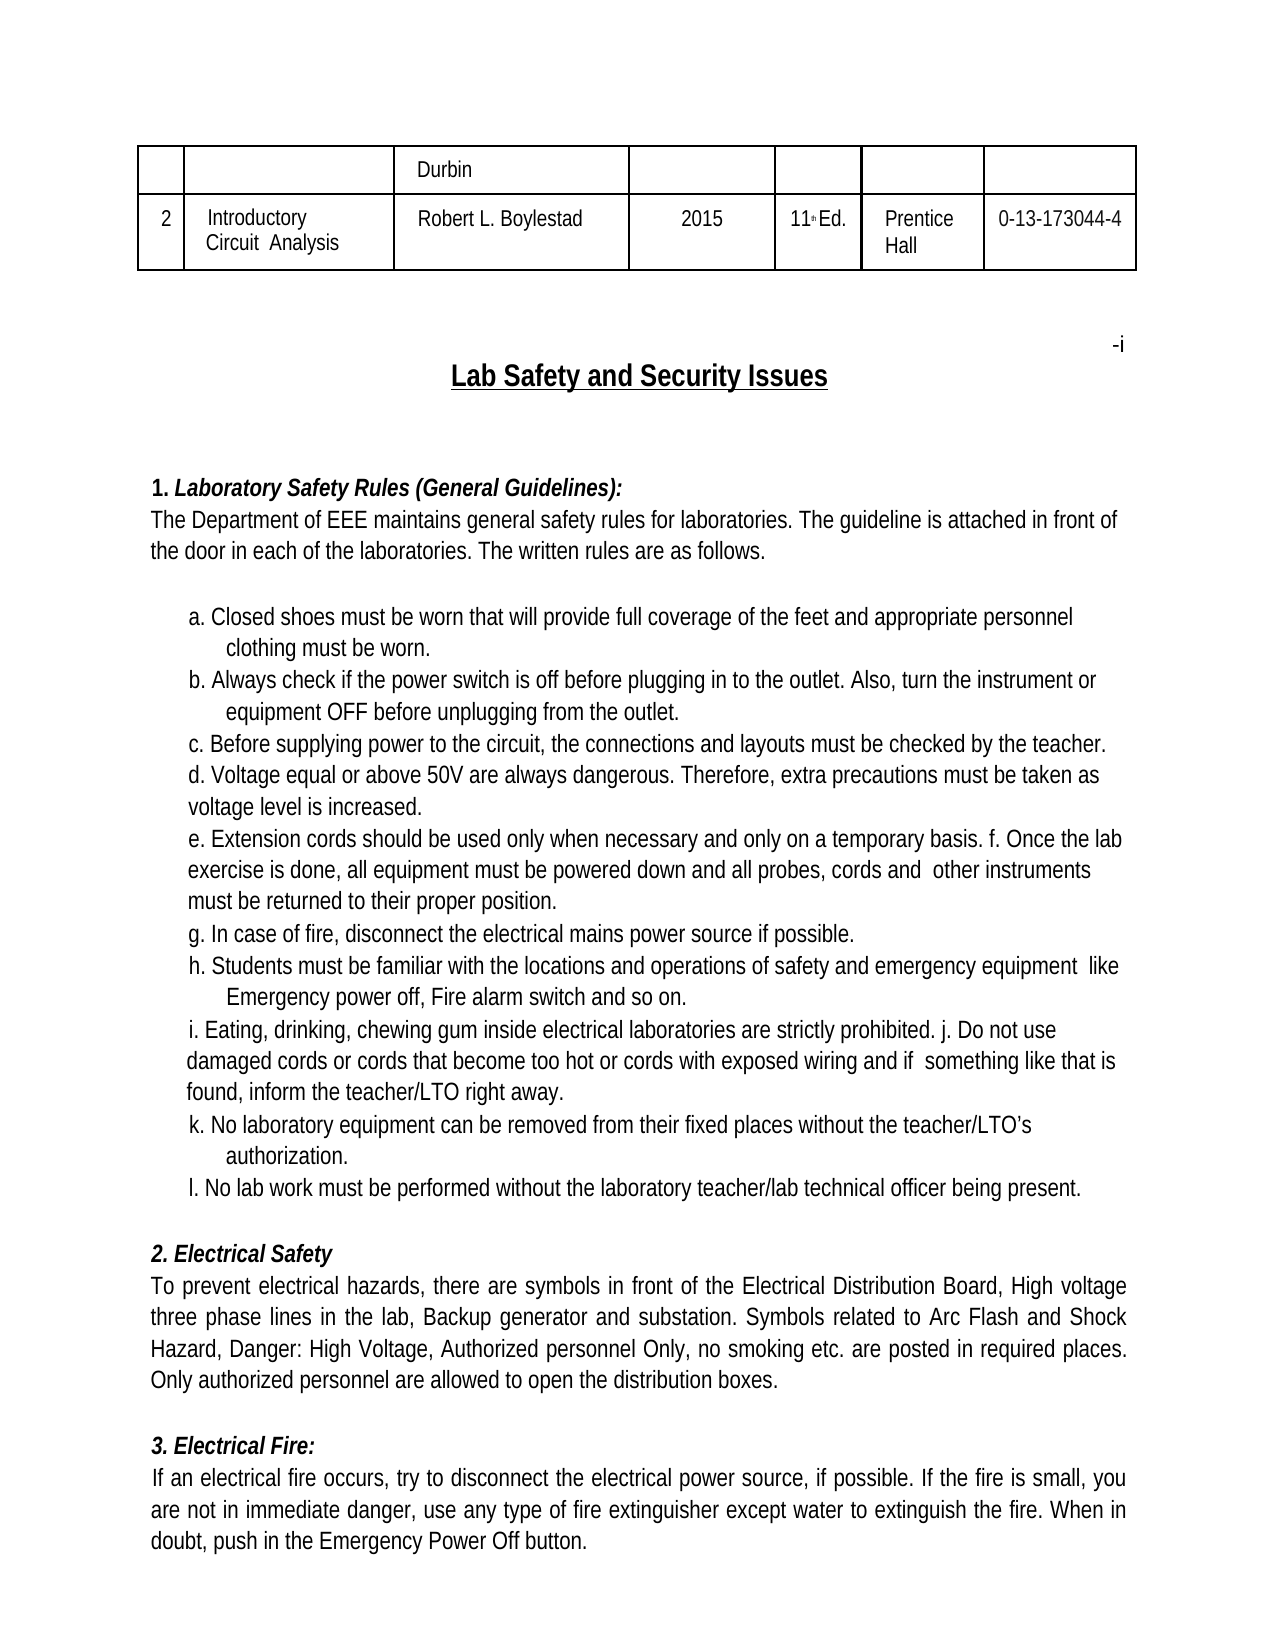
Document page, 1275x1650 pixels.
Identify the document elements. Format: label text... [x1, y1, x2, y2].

table_cell Durbin [395, 147, 628, 193]
table_cell [630, 147, 774, 193]
text 2. Electrical Safety [151, 1238, 1221, 1267]
text 1. Laboratory Safety Rules (General Guidelines): [152, 473, 1221, 501]
text b. Always check if the power switch is off before plugging in to the outlet. Also, turn the instrument or equipment OFF before unplugging from the outlet. [189, 665, 1129, 725]
table_cell 2 [139, 195, 183, 268]
table_cell [863, 147, 983, 193]
text l. No lab work must be performed without the laboratory teacher/lab technical officer being present. [189, 1173, 1221, 1202]
table_cell [139, 147, 183, 193]
text -i [134, 331, 1124, 357]
table_cell Introductory Circuit Analysis [185, 195, 393, 268]
text g. In case of fire, disconnect the electrical mains power source if possible. [188, 919, 1221, 947]
table_cell Robert L. Boylestad [395, 195, 628, 268]
table_cell [185, 147, 393, 193]
text i. Eating, drinking, chewing gum inside electrical laboratories are strictly prohibited. j. Do not use damaged cords or cords that become too hot or cords with exposed wiring and if something like that is found, inform the teacher/LTO right away. [186, 1015, 1131, 1106]
text 3. Electrical Fire: [151, 1431, 1221, 1460]
text e. Extension cords should be used only when necessary and only on a temporary basis. f. Once the lab exercise is done, all equipment must be powered down and all probes, cords and other instruments must be returned to their proper position. [188, 824, 1130, 915]
table_cell 2015 [630, 195, 774, 268]
text k. No laboratory equipment can be removed from their fixed places without the teacher/LTO’s authorization. [189, 1109, 1130, 1169]
text c. Before supplying power to the circuit, the connections and layouts must be checked by the teacher. d. Voltage equal or above 50V are always dangerous. Therefore, extra precautions must be taken as voltage level is increased. [188, 729, 1129, 820]
table_cell 11th Ed. [776, 195, 860, 268]
text h. Students must be familiar with the locations and operations of safety and emergency equipment like Emergency power off, Fire alarm switch and so on. [189, 951, 1131, 1011]
table_cell [776, 147, 860, 193]
table_cell Prentice Hall [863, 195, 983, 268]
text If an electrical fire occurs, try to disconnect the electrical power source, if possible. If the fire is small, you are not in immediate danger, use any type of fire extinguisher except water to extinguish the fire. When in doubt, push in the Emergency Power Off button. [151, 1463, 1130, 1554]
text a. Closed shoes must be worn that will provide full coverage of the feet and appropriate personnel clothing must be worn. [188, 602, 1130, 661]
text The Department of EEE maintains general safety rules for laboratories. The guideline is attached in front of the door in each of the laboratories. The written rules are as follows. [150, 505, 1130, 565]
table_cell [985, 147, 1135, 193]
text To prevent electrical hazards, there are symbols in front of the Electrical Distribution Board, High voltage three phase lines in the lab, Backup generator and substation. Symbols related to Arc Flash and Shock Hazard, Danger: High Voltage, Authorized personnel Only, no smoking etc. are posted in required places. Only authorized personnel are allowed to open the distribution boxes. [150, 1271, 1130, 1394]
table_cell 0-13-173044-4 [985, 195, 1135, 268]
text Lab Safety and Security Issues [451, 357, 1221, 393]
